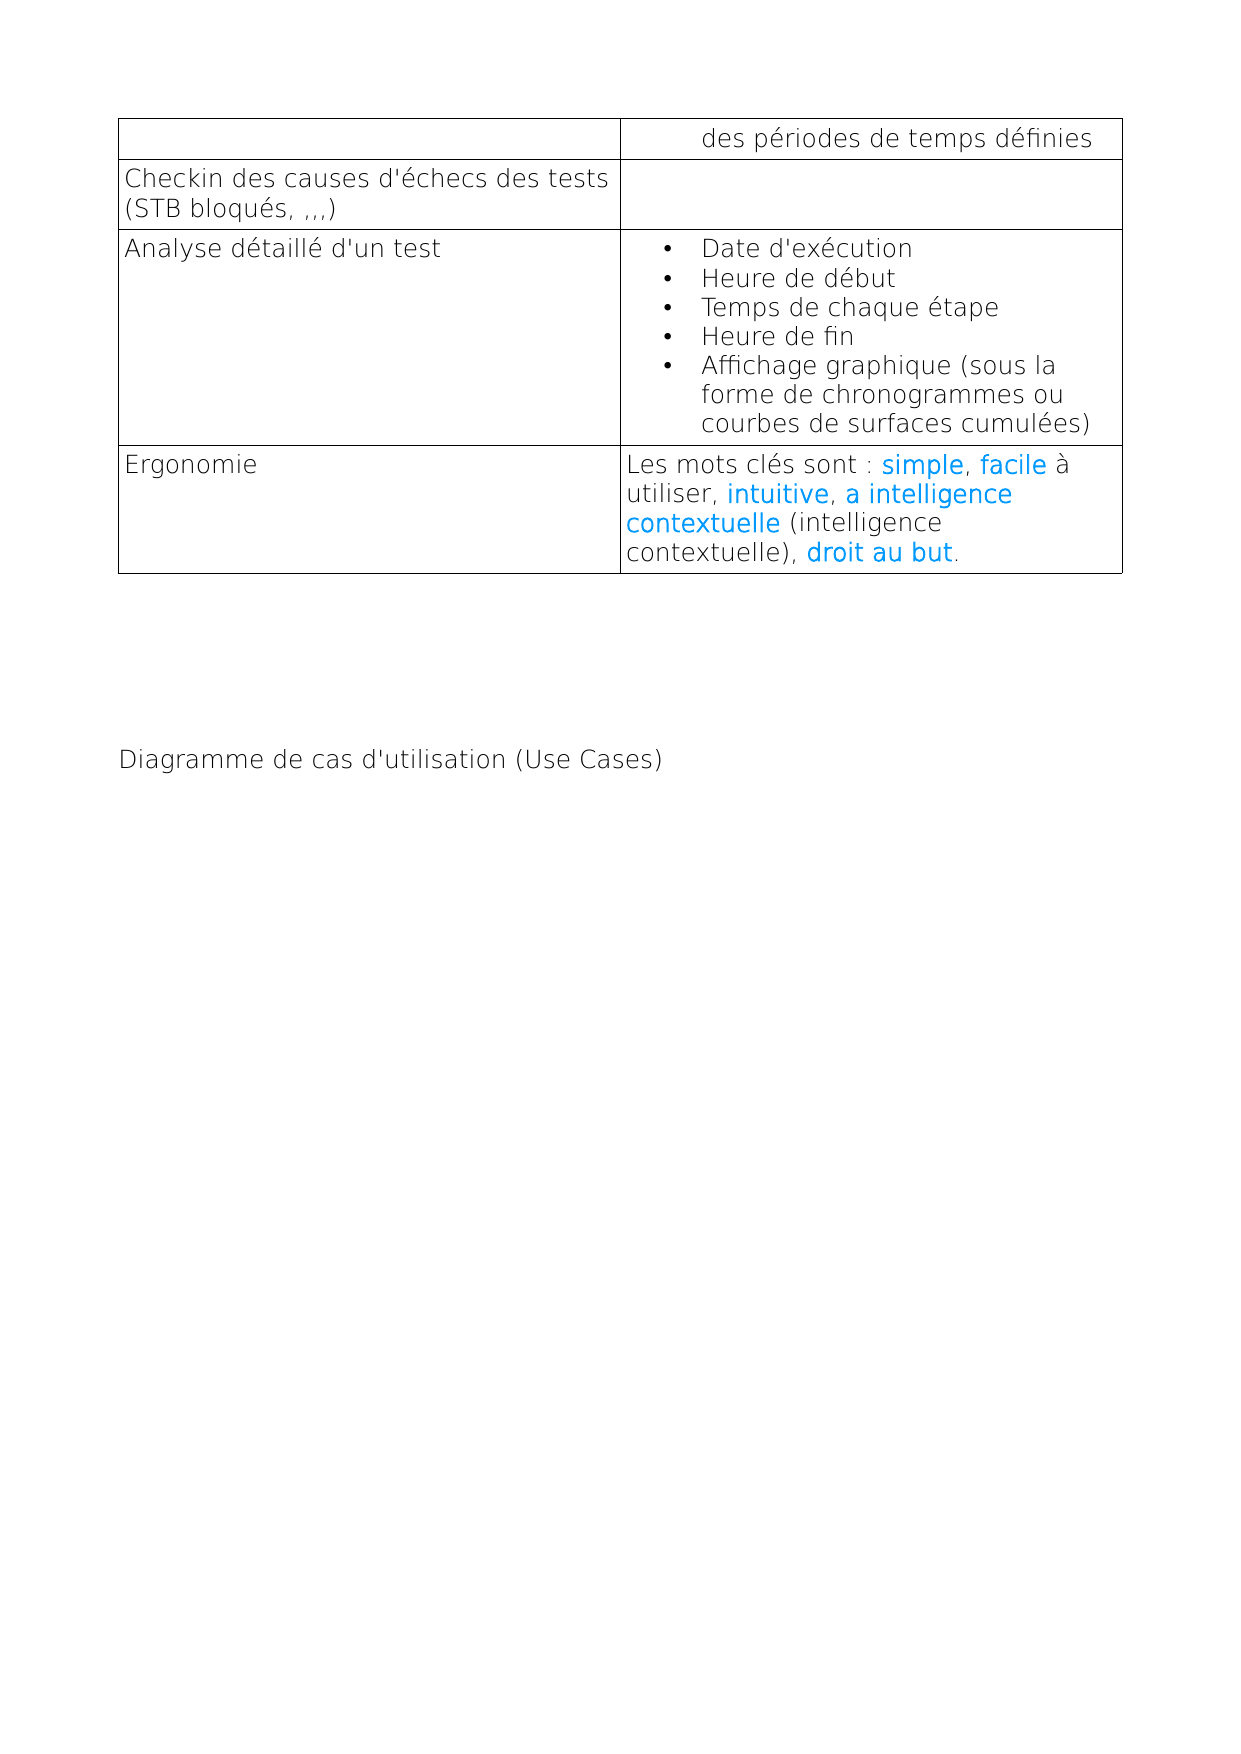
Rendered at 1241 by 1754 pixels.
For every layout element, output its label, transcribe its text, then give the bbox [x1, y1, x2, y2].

table_cell [621, 160, 1122, 229]
table_cell Analyse détaillé d'un test [119, 230, 620, 444]
table_cell Les mots clés sont : simple, facile à utiliser, intuitive, a intelligence contextuelle (intelligence contextuelle), droit au but. [621, 446, 1122, 573]
table_cell Checkin des causes d'échecs des tests (STB bloqués, ,,,) [119, 160, 620, 229]
table_cell [119, 119, 620, 159]
table_cell Date d'exécution Heure de début Temps de chaque étape Heure de fin Affichage graphique (sous la forme de chronogrammes ou courbes de surfaces cumulées) [621, 230, 1122, 444]
text Diagramme de cas d'utilisation (Use Cases) [118, 746, 1122, 775]
table_cell Ergonomie [119, 446, 620, 573]
table_cell des périodes de temps définies [621, 119, 1122, 159]
